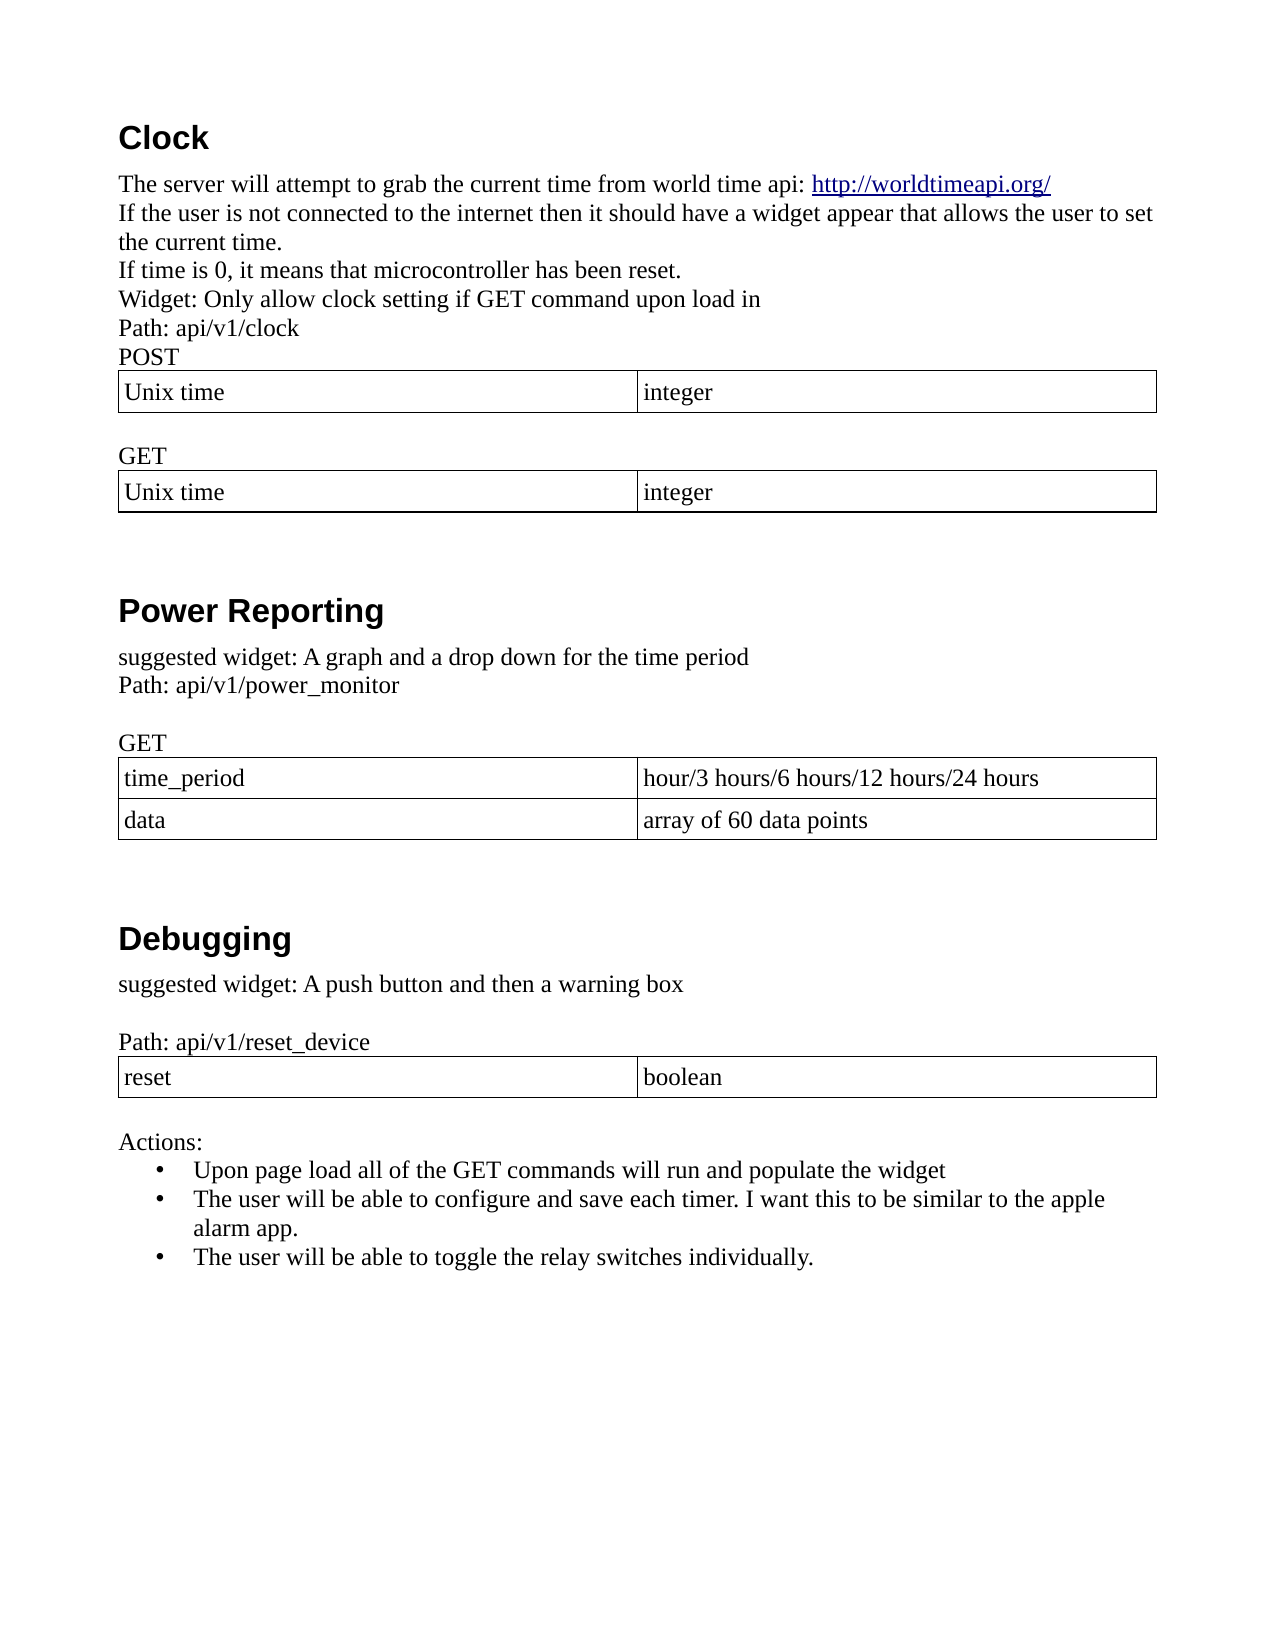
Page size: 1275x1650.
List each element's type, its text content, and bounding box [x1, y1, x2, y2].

table_header time_period [119, 758, 637, 798]
text suggested widget: A push button and then a warning box [118, 969, 1157, 998]
table_header hour/3 hours/6 hours/12 hours/24 hours [638, 758, 1156, 798]
list Upon page load all of the GET commands will run and populate the widget [156, 1156, 1157, 1184]
list The user will be able to configure and save each timer. I want this to be similar to the apple alarm app. [156, 1184, 1157, 1242]
text Actions: [118, 1127, 1157, 1156]
list The user will be able to toggle the relay switches individually. [156, 1242, 1157, 1271]
text GET [118, 441, 1157, 470]
table_header Unix time [119, 471, 637, 511]
text Path: api/v1/clock [118, 313, 1157, 342]
table_cell array of 60 data points [638, 799, 1156, 839]
subtitle Debugging [118, 918, 1157, 957]
table_header reset [119, 1057, 637, 1097]
text The server will attempt to grab the current time from world time api: http://worldtimeapi.org/ [118, 169, 1157, 198]
text Path: api/v1/reset_device [118, 1027, 1157, 1056]
text If the user is not connected to the internet then it should have a widget appear that allows the user to set the current time. [118, 198, 1157, 255]
text POST [118, 342, 1157, 370]
text GET [118, 728, 1157, 757]
text Path: api/v1/power_monitor [118, 670, 1157, 699]
table_header integer [638, 471, 1156, 511]
subtitle Power Reporting [118, 591, 1157, 629]
text Widget: Only allow clock setting if GET command upon load in [118, 284, 1157, 313]
table_header integer [638, 371, 1156, 412]
table_header boolean [638, 1057, 1156, 1097]
table_cell data [119, 799, 637, 839]
table_header Unix time [119, 371, 637, 412]
text suggested widget: A graph and a drop down for the time period [118, 642, 1157, 670]
text If time is 0, it means that microcontroller has been reset. [118, 255, 1157, 284]
subtitle Clock [118, 118, 1157, 157]
